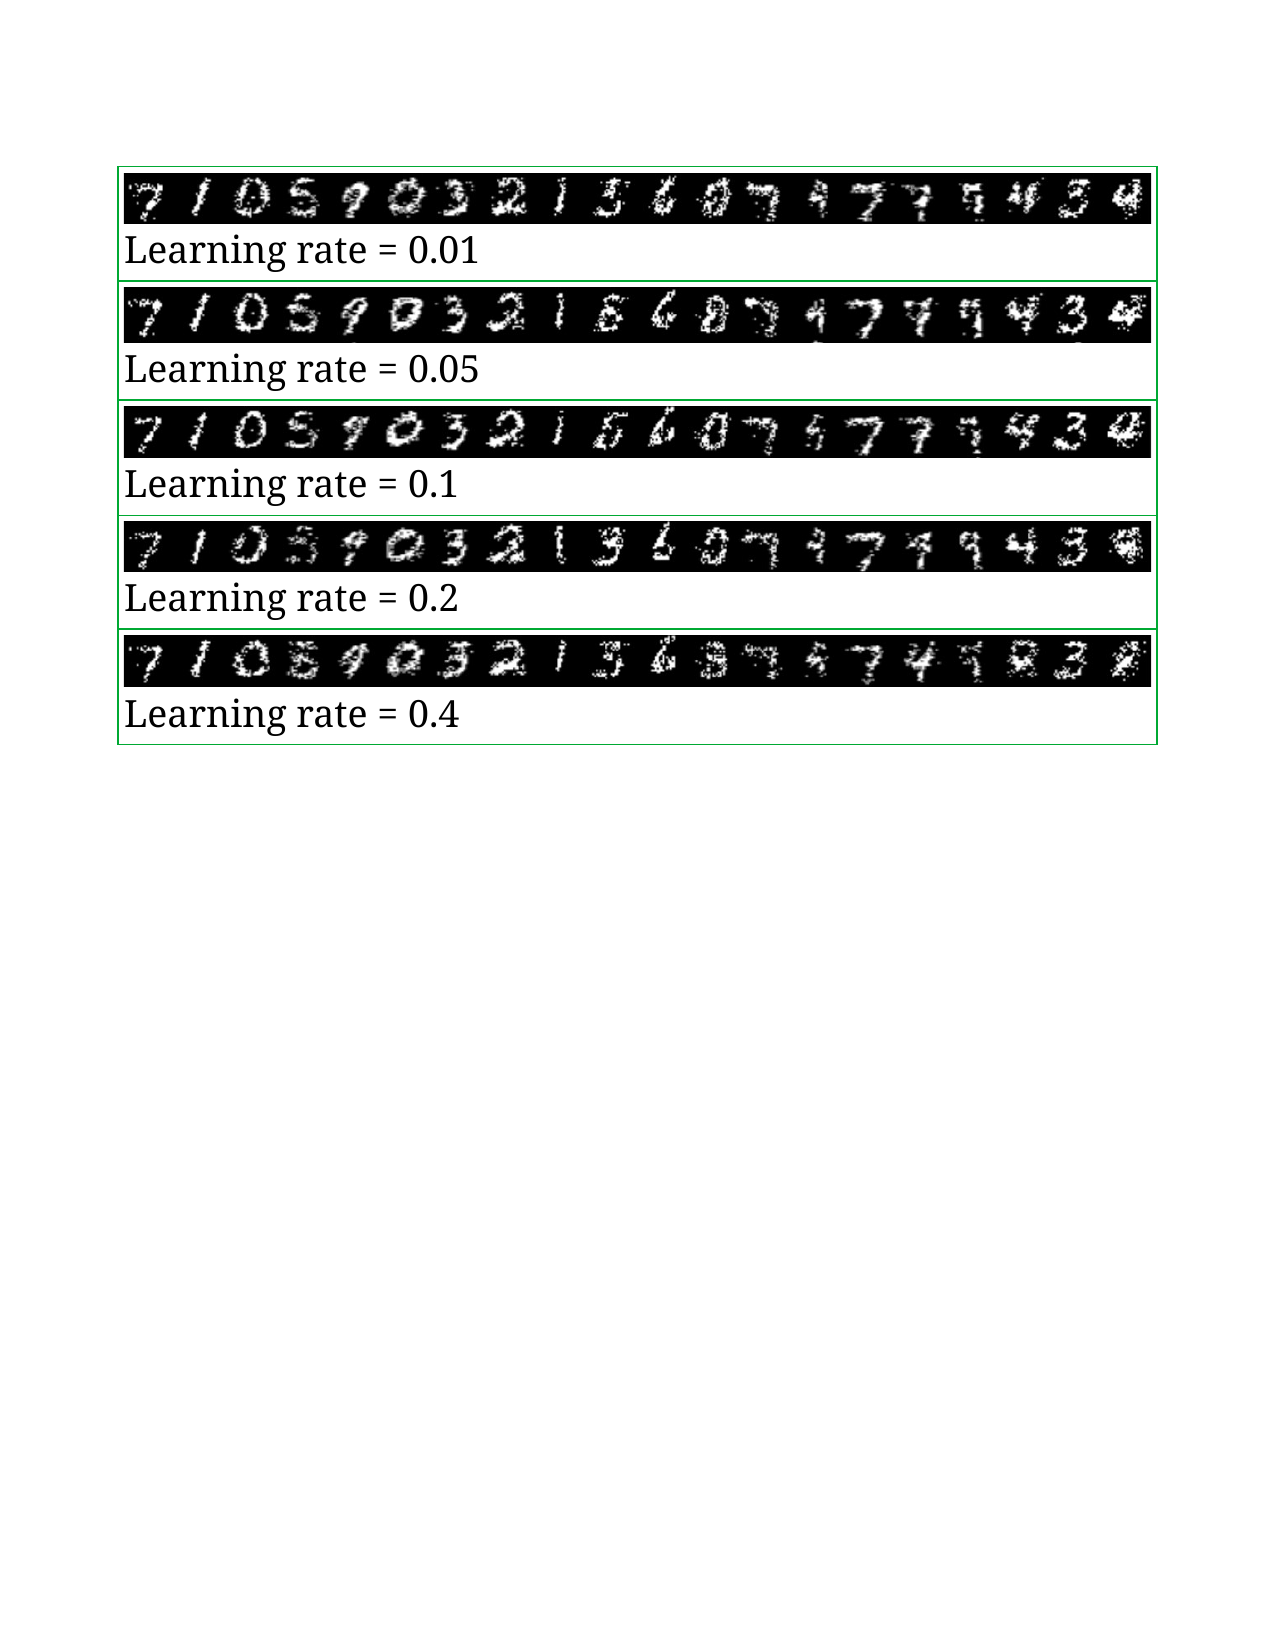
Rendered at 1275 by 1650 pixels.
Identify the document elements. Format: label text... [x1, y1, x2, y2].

picture [123, 521, 1152, 572]
picture [123, 406, 1152, 458]
table_cell Learning rate = 0.1 [119, 401, 1156, 514]
table_cell Learning rate = 0.05 [119, 282, 1156, 399]
picture [123, 635, 1152, 687]
picture [123, 287, 1152, 343]
table_header Learning rate = 0.01 [119, 167, 1156, 280]
table_cell Learning rate = 0.2 [119, 516, 1156, 628]
table_cell Learning rate = 0.4 [119, 630, 1156, 744]
picture [123, 173, 1152, 224]
